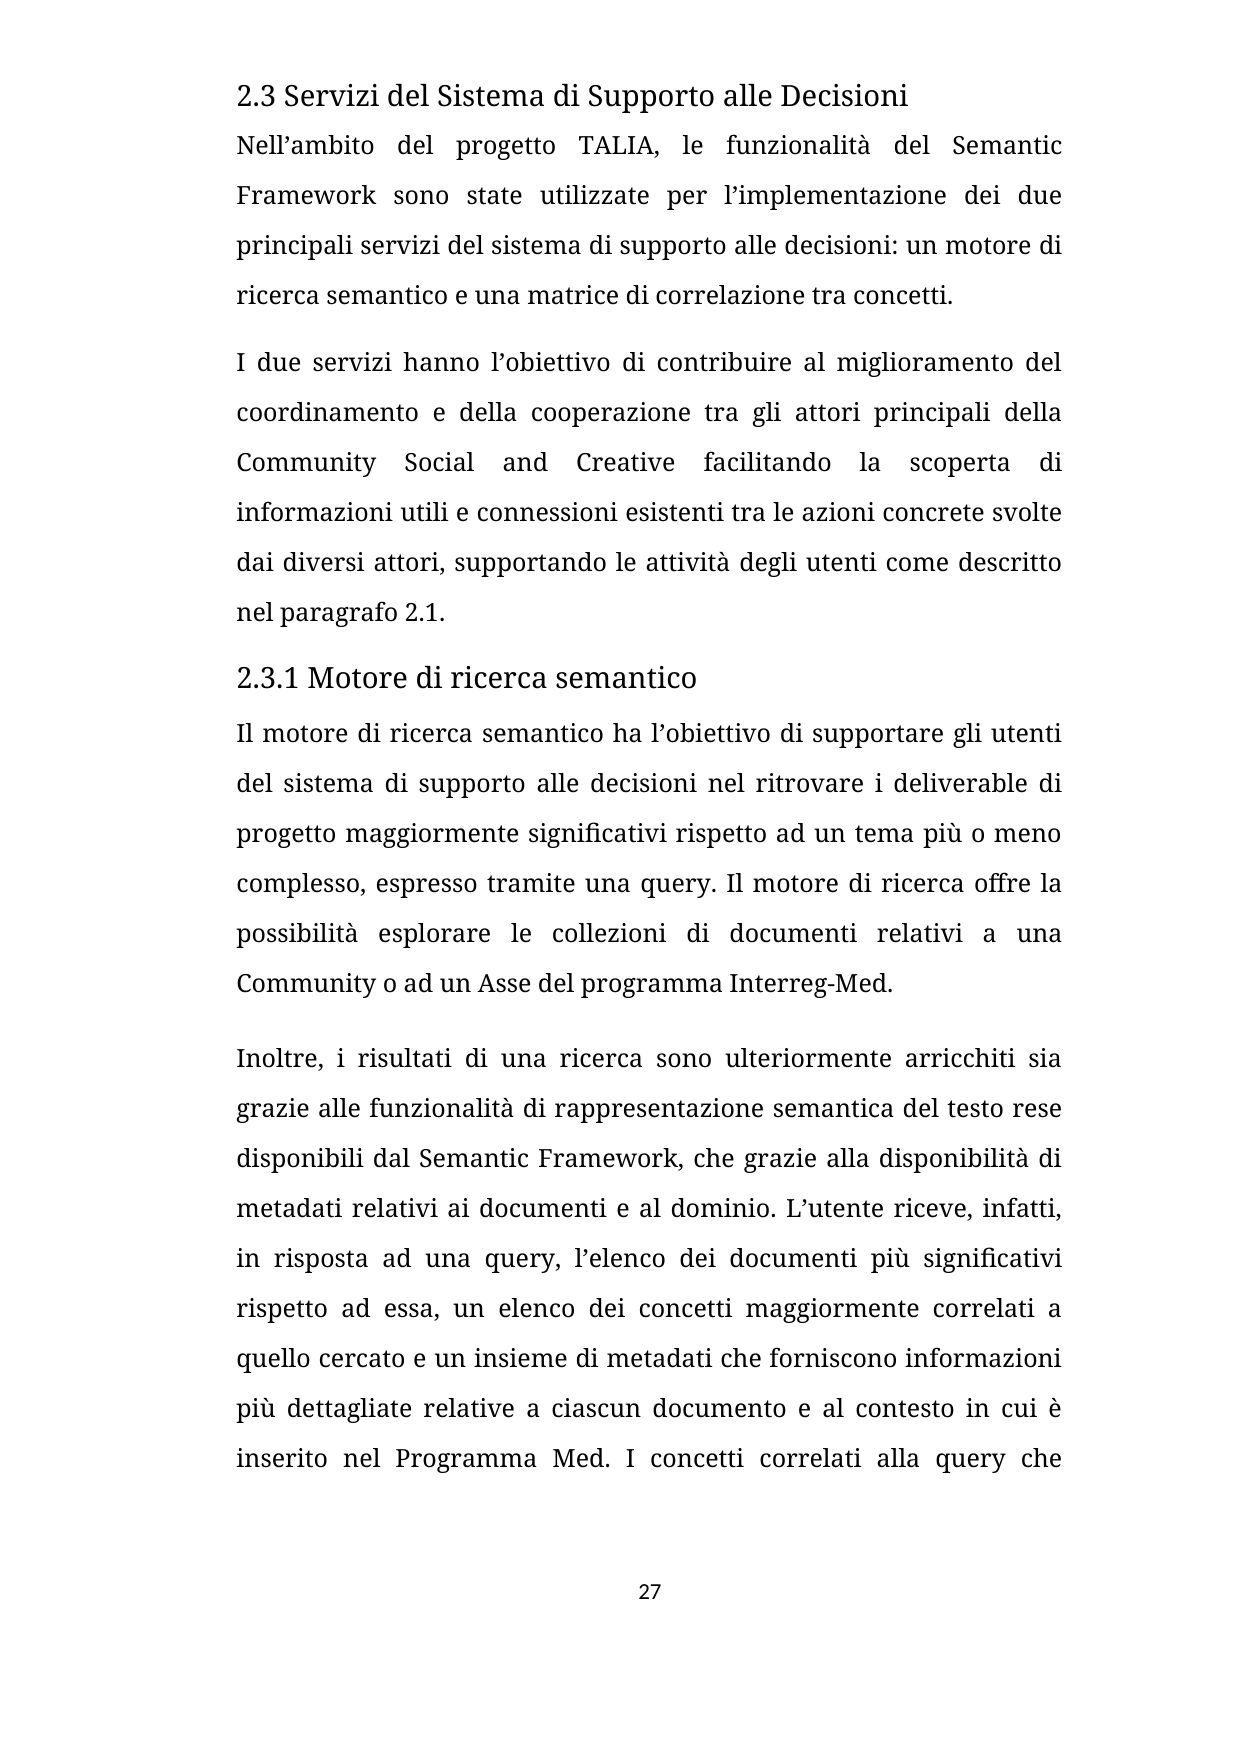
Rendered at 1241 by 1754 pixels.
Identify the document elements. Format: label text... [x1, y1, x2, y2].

subtitle 2.3 Servizi del Sistema di Supporto alle Decisioni [236, 75, 1063, 115]
text Il motore di ricerca semantico ha l’obiettivo di supportare gli utenti del sistema di supporto alle decisioni nel ritrovare i deliverable di progetto maggiormente significativi rispetto ad un tema più o meno complesso, espresso tramite una query. Il motore di ricerca offre la possibilità esplorare le collezioni di documenti relativi a una Community o ad un Asse del programma Interreg-Med. [236, 702, 1063, 1002]
text Inoltre, i risultati di una ricerca sono ulteriormente arricchiti sia grazie alle funzionalità di rappresentazione semantica del testo rese disponibili dal Semantic Framework, che grazie alla disponibilità di metadati relativi ai documenti e al dominio. L’utente riceve, infatti, in risposta ad una query, l’elenco dei documenti più significativi rispetto ad essa, un elenco dei concetti maggiormente correlati a quello cercato e un insieme di metadati che forniscono informazioni più dettagliate relative a ciascun documento e al contesto in cui è inserito nel Programma Med. I concetti correlati alla query che [236, 1027, 1063, 1477]
text I due servizi hanno l’obiettivo di contribuire al miglioramento del coordinamento e della cooperazione tra gli attori principali della Community Social and Creative facilitando la scoperta di informazioni utili e connessioni esistenti tra le azioni concrete svolte dai diversi attori, supportando le attività degli utenti come descritto nel paragrafo 2.1. [236, 331, 1063, 631]
text Nell’ambito del progetto TALIA, le funzionalità del Semantic Framework sono state utilizzate per l’implementazione dei due principali servizi del sistema di supporto alle decisioni: un motore di ricerca semantico e una matrice di correlazione tra concetti. [236, 115, 1063, 315]
text 2.3.1 Motore di ricerca semantico [236, 648, 1063, 698]
